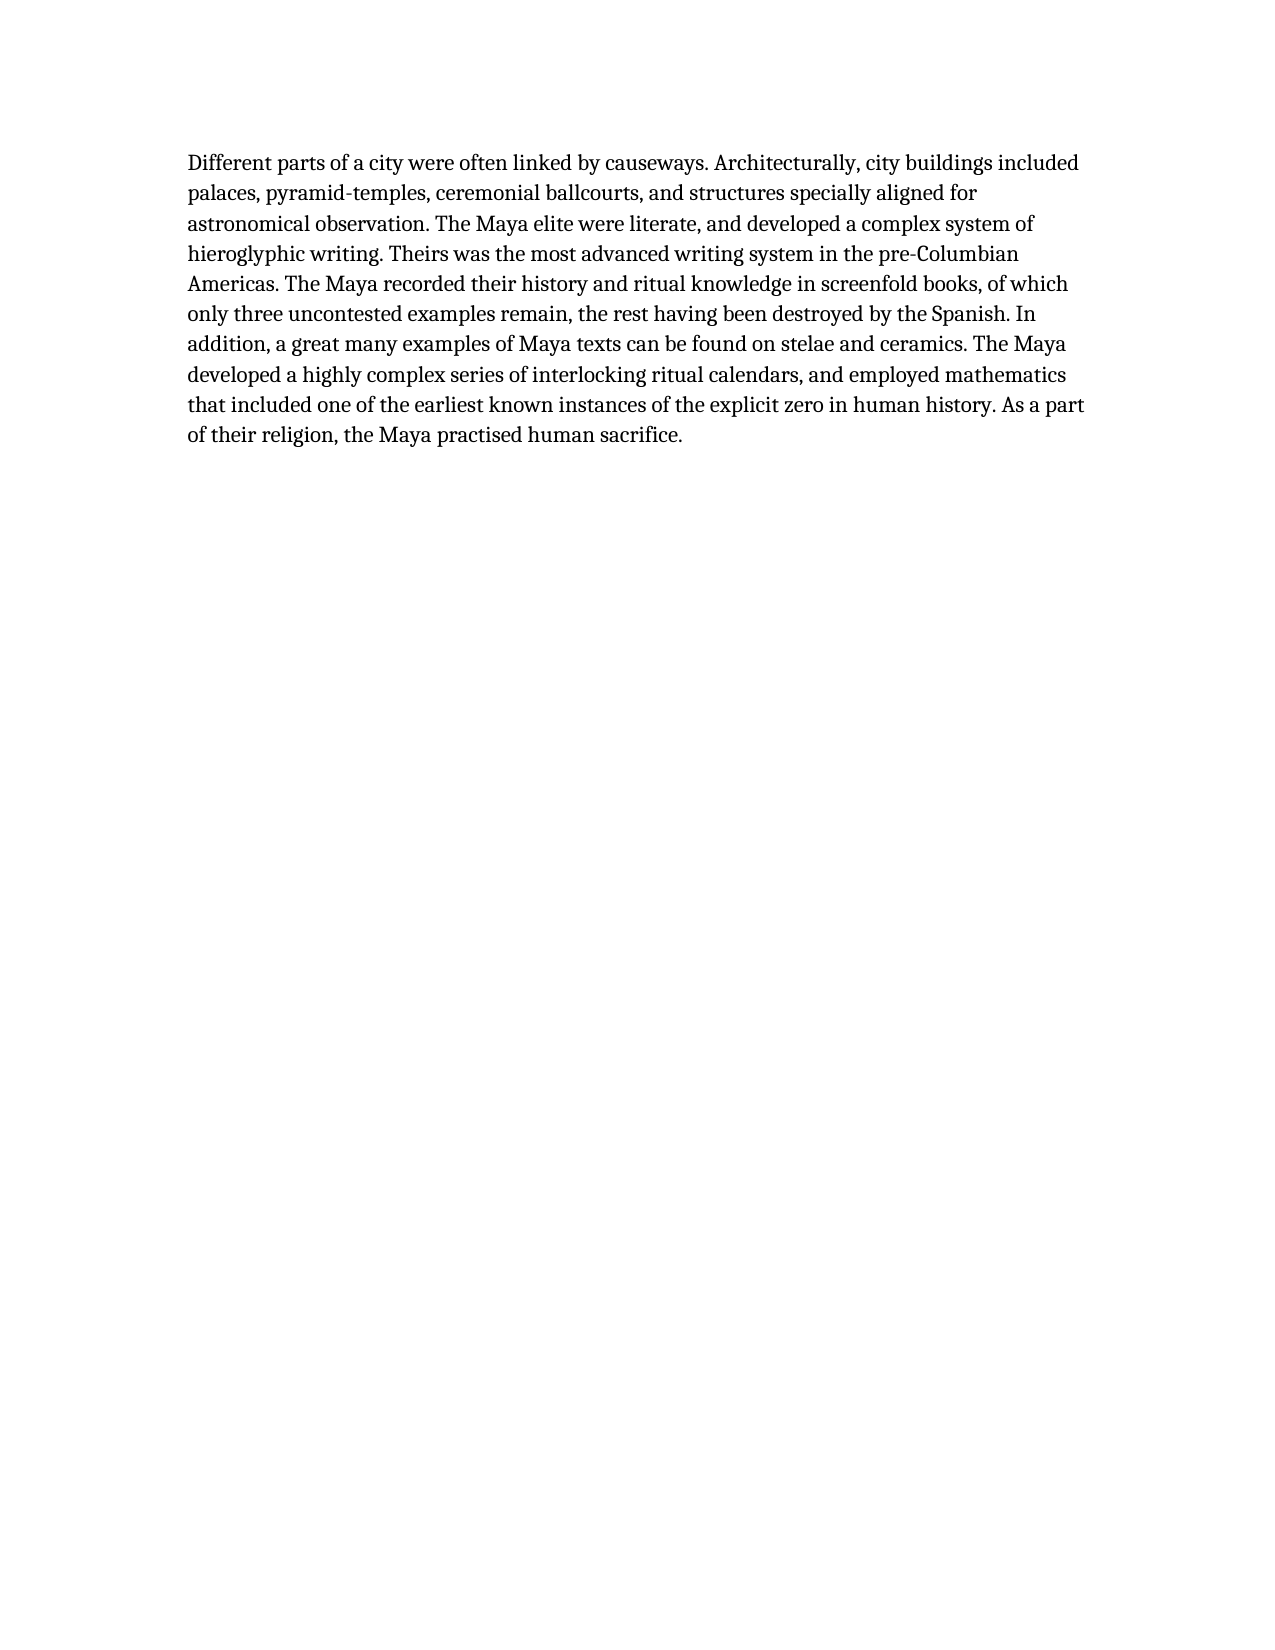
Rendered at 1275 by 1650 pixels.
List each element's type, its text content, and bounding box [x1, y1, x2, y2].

text Different parts of a city were often linked by causeways. Architecturally, city buildings included palaces, pyramid-temples, ceremonial ballcourts, and structures specially aligned for astronomical observation. The Maya elite were literate, and developed a complex system of hieroglyphic writing. Theirs was the most advanced writing system in the pre-Columbian Americas. The Maya recorded their history and ritual knowledge in screenfold books, of which only three uncontested examples remain, the rest having been destroyed by the Spanish. In addition, a great many examples of Maya texts can be found on stelae and ceramics. The Maya developed a highly complex series of interlocking ritual calendars, and employed mathematics that included one of the earliest known instances of the explicit zero in human history. As a part of their religion, the Maya practised human sacrifice. [187, 150, 1087, 448]
